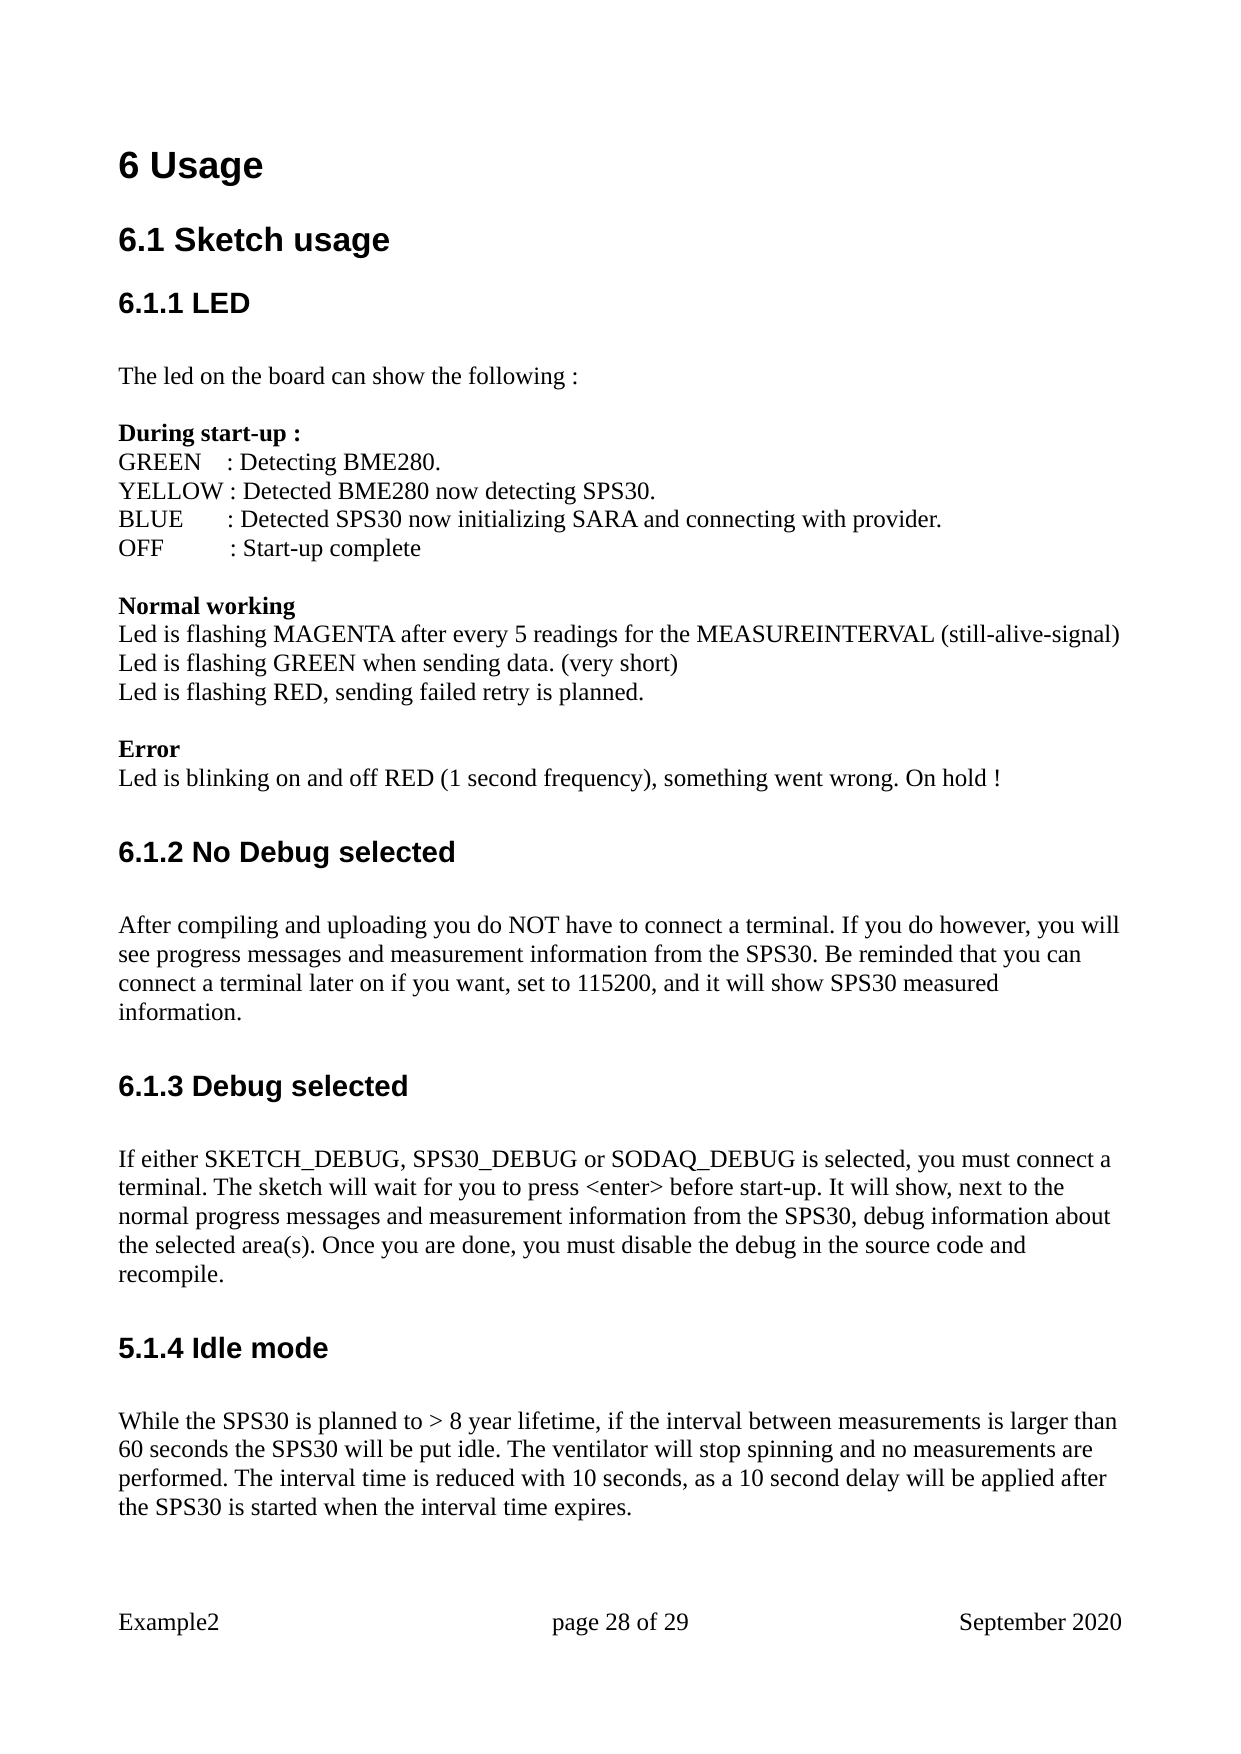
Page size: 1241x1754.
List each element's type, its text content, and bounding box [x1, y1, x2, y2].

text After compiling and uploading you do NOT have to connect a terminal. If you do however, you will see progress messages and measurement information from the SPS30. Be reminded that you can connect a terminal later on if you want, set to 115200, and it will show SPS30 measured information. [118, 910, 1122, 1025]
subtitle 6 Usage [118, 143, 1122, 187]
text If either SKETCH_DEBUG, SPS30_DEBUG or SODAQ_DEBUG is selected, you must connect a terminal. The sketch will wait for you to press <enter> before start-up. It will show, next to the normal progress messages and measurement information from the SPS30, debug information about the selected area(s). Once you are done, you must disable the debug in the source code and recompile. [118, 1144, 1122, 1287]
text The led on the board can show the following : [118, 361, 1122, 389]
text OFF : Start-up complete [118, 533, 1122, 562]
subtitle 6.1.2 No Debug selected [118, 835, 1122, 869]
text During start-up : [118, 418, 1122, 447]
text Led is flashing RED, sending failed retry is planned. [118, 677, 1122, 706]
text Led is flashing MAGENTA after every 5 readings for the MEASUREINTERVAL (still-alive-signal) [118, 619, 1122, 648]
text Normal working [118, 591, 1122, 619]
text GREEN : Detecting BME280. [118, 447, 1122, 476]
text YELLOW : Detected BME280 now detecting SPS30. [118, 476, 1122, 504]
subtitle 6.1.3 Debug selected [118, 1069, 1122, 1102]
text Led is blinking on and off RED (1 second frequency), something went wrong. On hold ! [118, 763, 1122, 792]
text BLUE : Detected SPS30 now initializing SARA and connecting with provider. [118, 504, 1122, 533]
subtitle 6.1 Sketch usage [118, 220, 1122, 259]
subtitle 6.1.1 LED [118, 286, 1122, 319]
text Error [118, 734, 1122, 763]
subtitle 5.1.4 Idle mode [118, 1331, 1122, 1364]
text Led is flashing GREEN when sending data. (very short) [118, 648, 1122, 677]
text While the SPS30 is planned to > 8 year lifetime, if the interval between measurements is larger than 60 seconds the SPS30 will be put idle. The ventilator will stop spinning and no measurements are performed. The interval time is reduced with 10 seconds, as a 10 second delay will be applied after the SPS30 is started when the interval time expires. [118, 1406, 1122, 1521]
